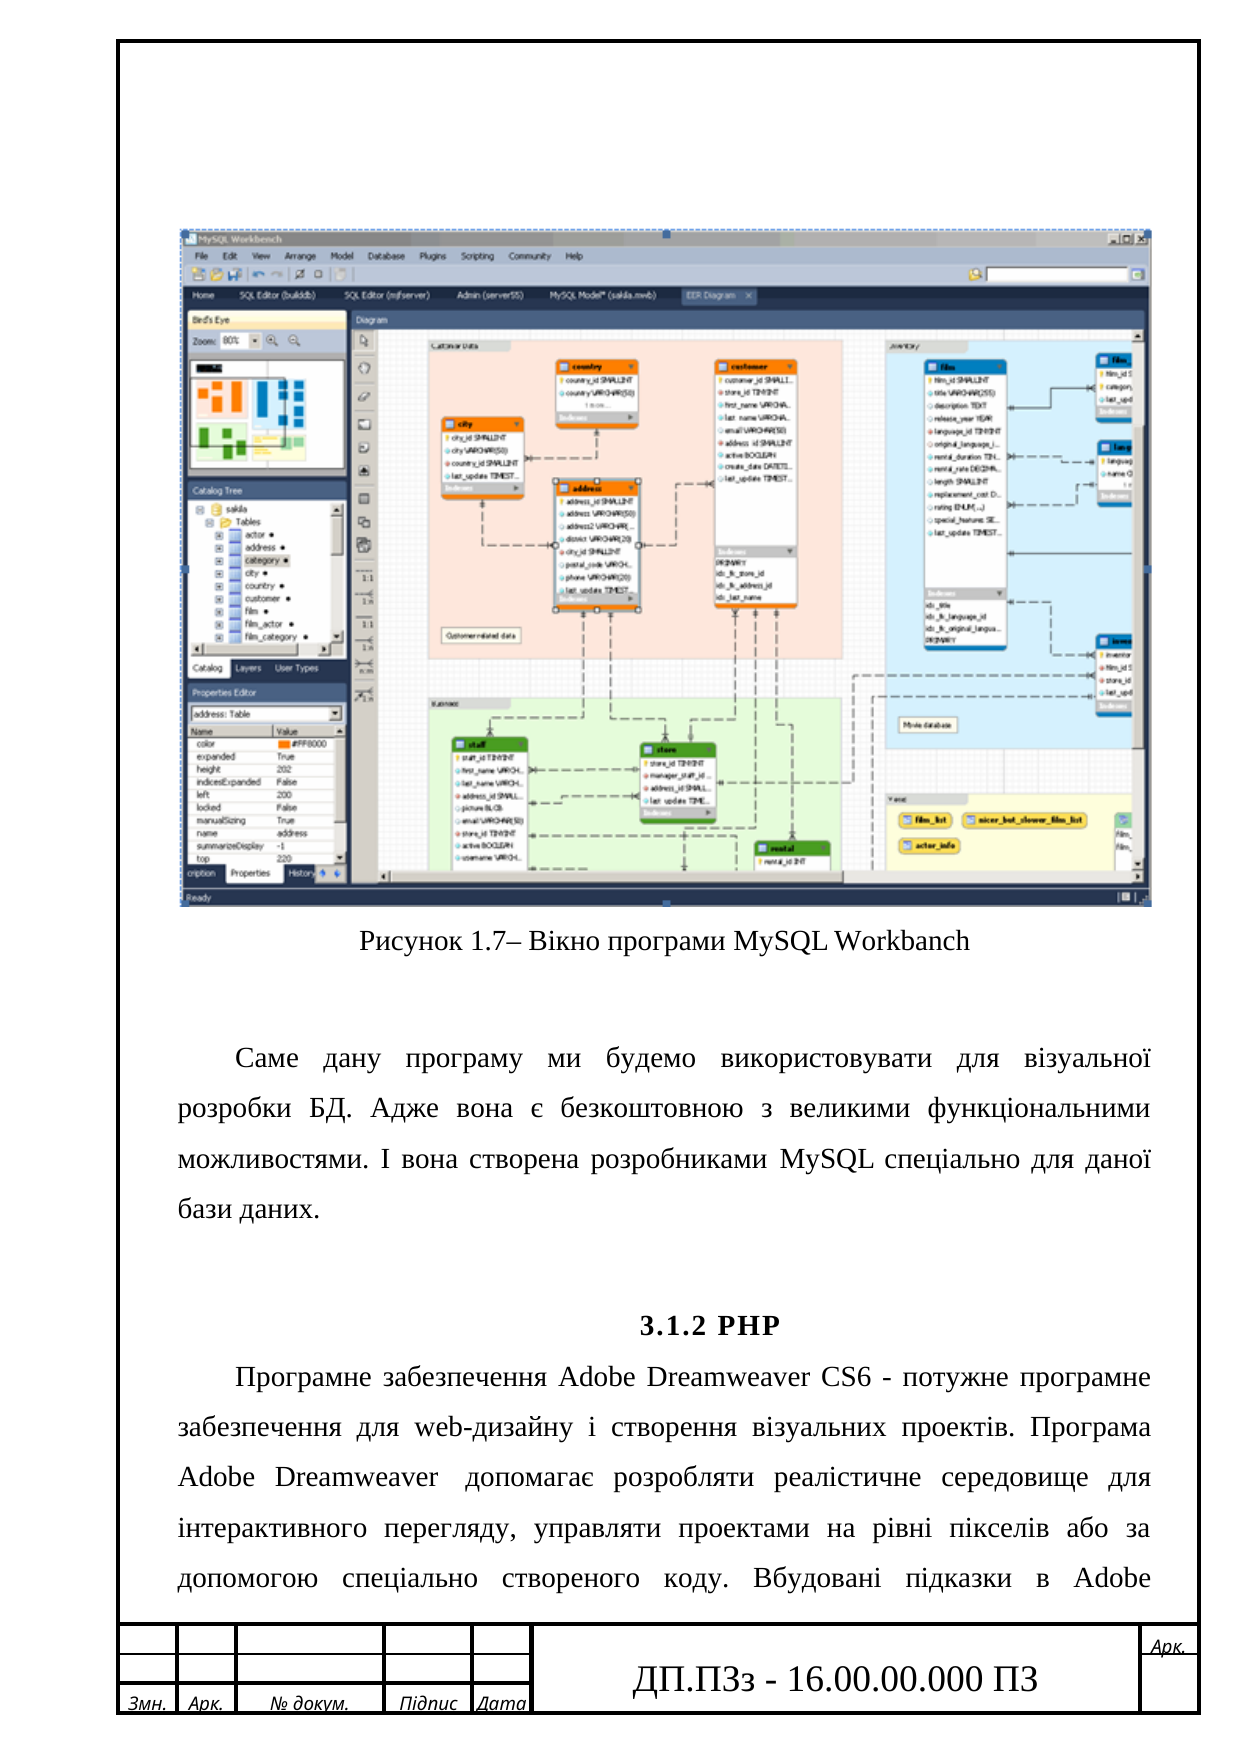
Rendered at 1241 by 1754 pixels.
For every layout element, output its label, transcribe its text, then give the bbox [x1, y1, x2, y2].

text Саме дану програму ми будемо використовувати для візуальної розробки БД. Адже вона є безкоштовною з великими функціональними можливостями. І вона створена розробниками MySQL спеціально для даної бази даних. [177, 1040, 1152, 1225]
text 3.1.2 PHP [177, 1308, 1152, 1342]
text Рисунок 1.7– Вікно програми MySQL Workbanch [177, 907, 1152, 957]
text Програмне забезпечення Adobe Dreamweaver CS6 - потужне програмне забезпечення для web-дизайну і створення візуальних проектів. Програма Adobe Dreamweaver допомагає розробляти реалістичне середовище для інтерактивного перегляду, управляти проектами на рівні пікселів або за допомогою спеціально створеного коду. Вбудовані підказки в Adobe [177, 1359, 1152, 1594]
